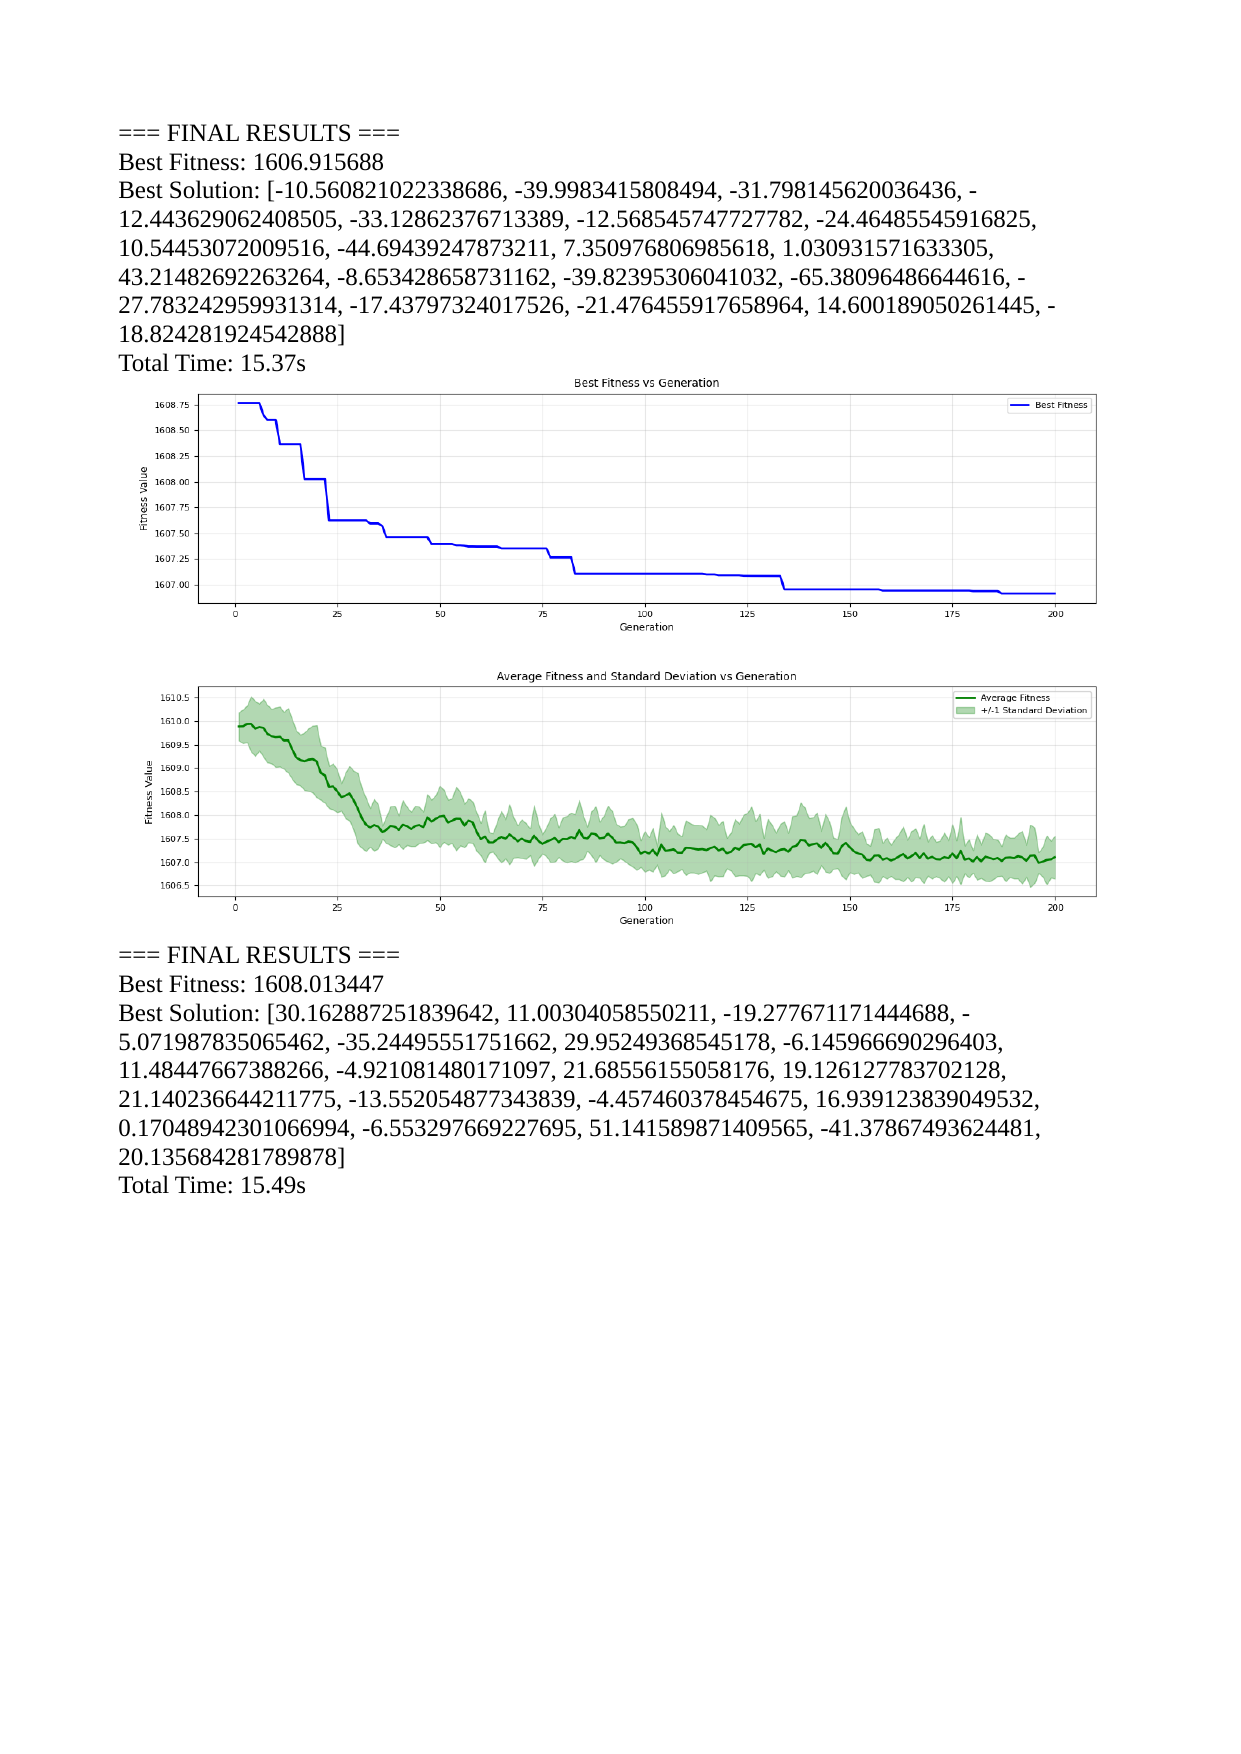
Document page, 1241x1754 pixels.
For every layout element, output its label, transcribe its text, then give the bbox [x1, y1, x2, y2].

text Total Time: 15.37s [118, 348, 1122, 376]
text Best Solution: [-10.560821022338686, -39.9983415808494, -31.798145620036436, -12.443629062408505, -33.12862376713389, -12.568545747727782, -24.46485545916825, 10.54453072009516, -44.69439247873211, 7.350976806985618, 1.030931571633305, 43.21482692263264, -8.653428658731162, -39.82395306041032, -65.38096486644616, -27.783242959931314, -17.43797324017526, -21.476455917658964, 14.600189050261445, -18.824281924542888] [118, 176, 1122, 348]
text === FINAL RESULTS === [118, 118, 1122, 147]
text Best Fitness: 1608.013447 [118, 969, 1122, 998]
text Total Time: 15.49s [118, 1171, 1122, 1199]
text Best Fitness: 1606.915688 [118, 147, 1122, 176]
picture [118, 376, 1123, 941]
text Best Solution: [30.162887251839642, 11.00304058550211, -19.277671171444688, -5.071987835065462, -35.24495551751662, 29.95249368545178, -6.145966690296403, 11.48447667388266, -4.921081480171097, 21.68556155058176, 19.126127783702128, 21.140236644211775, -13.552054877343839, -4.457460378454675, 16.939123839049532, 0.17048942301066994, -6.553297669227695, 51.141589871409565, -41.37867493624481, 20.135684281789878] [118, 998, 1122, 1171]
text === FINAL RESULTS === [118, 941, 1122, 969]
